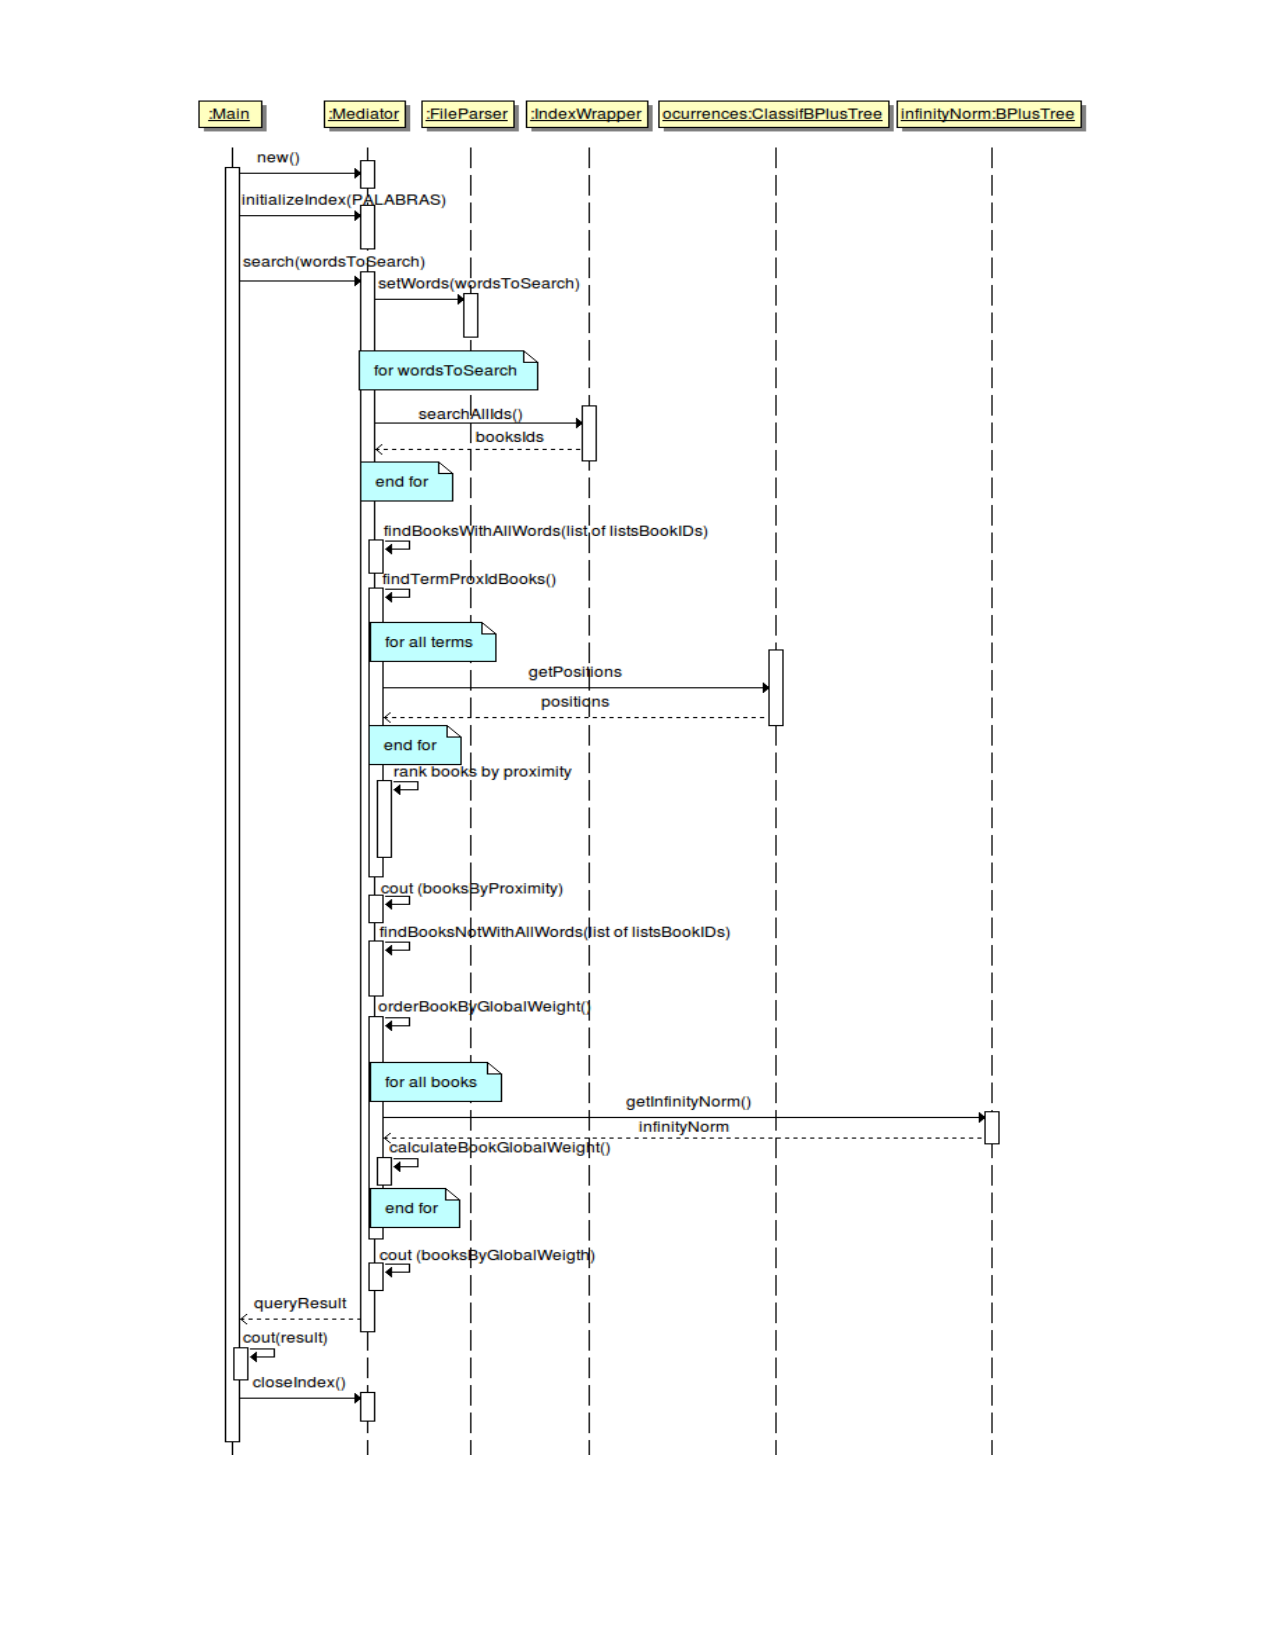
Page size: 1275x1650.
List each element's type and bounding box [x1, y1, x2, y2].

picture [186, 96, 1103, 1455]
